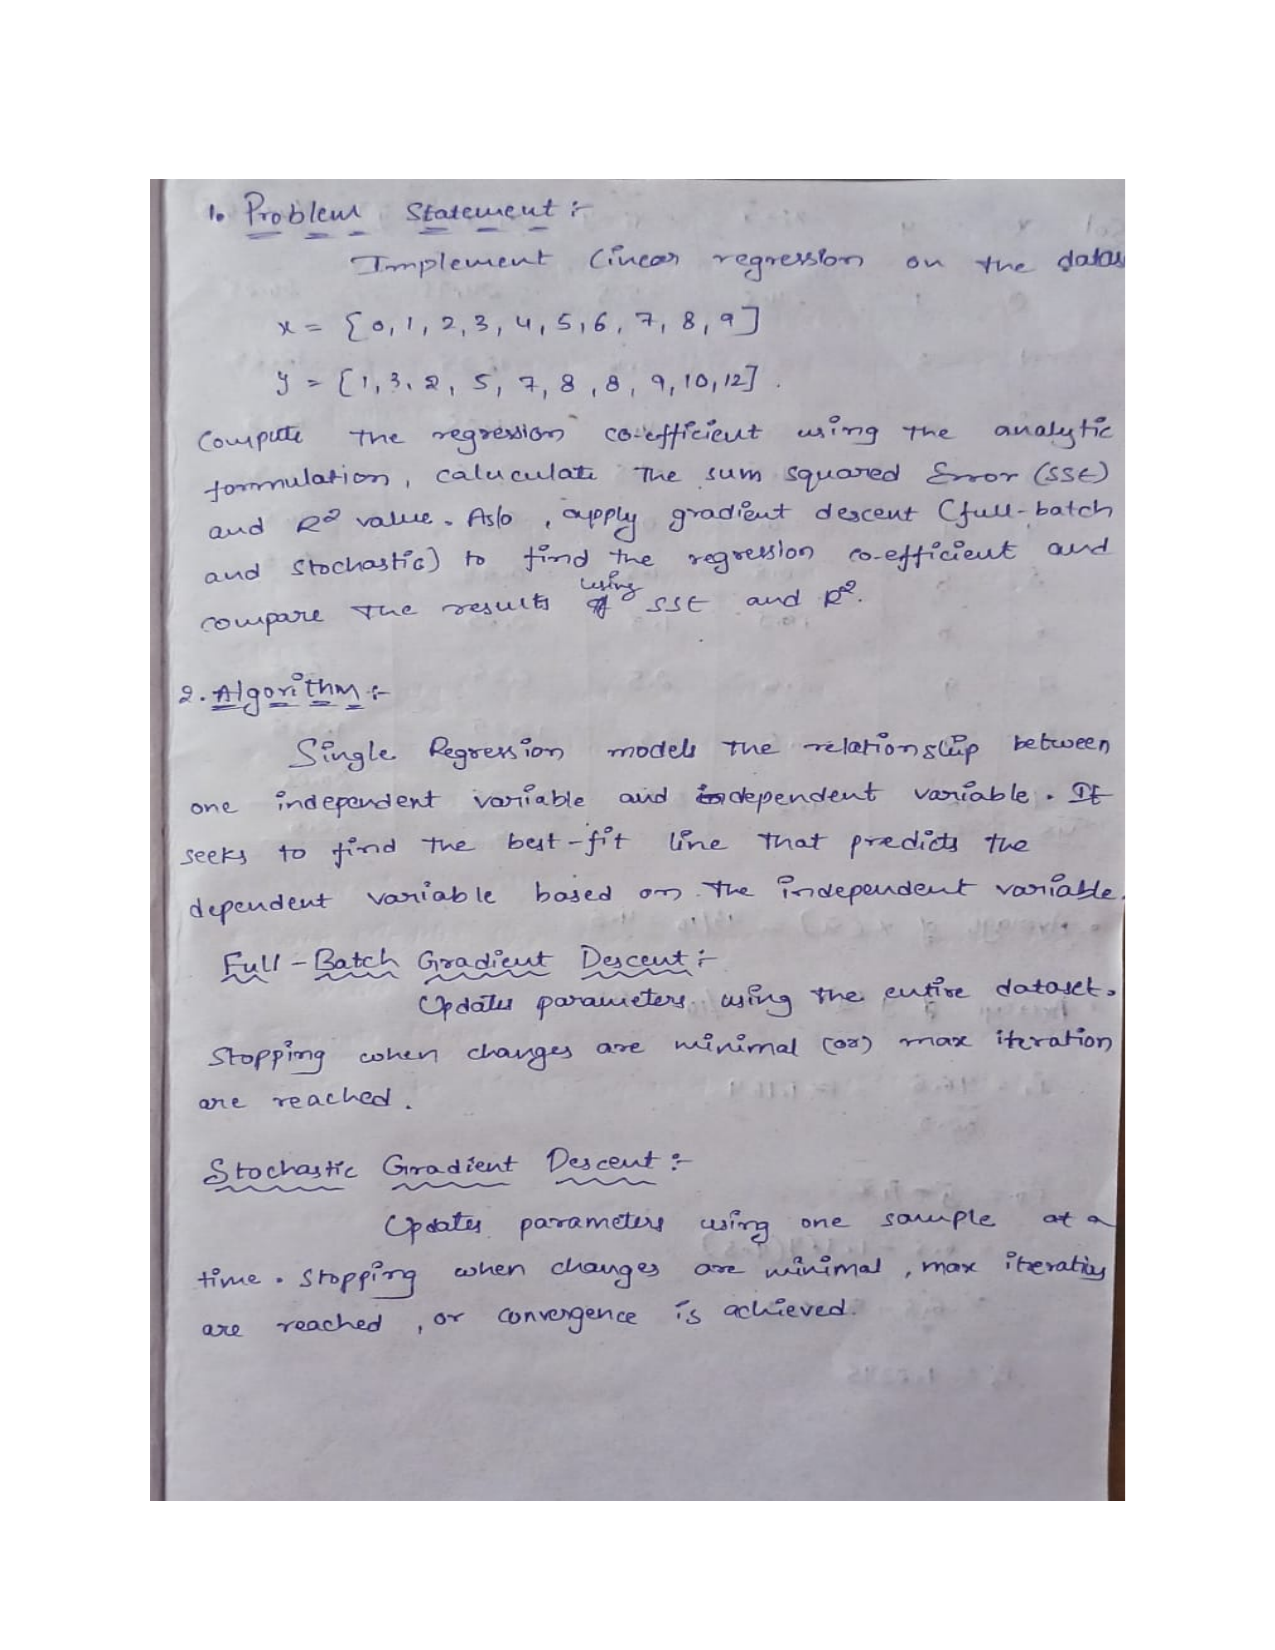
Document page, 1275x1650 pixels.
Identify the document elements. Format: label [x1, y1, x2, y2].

picture [150, 179, 1125, 1501]
